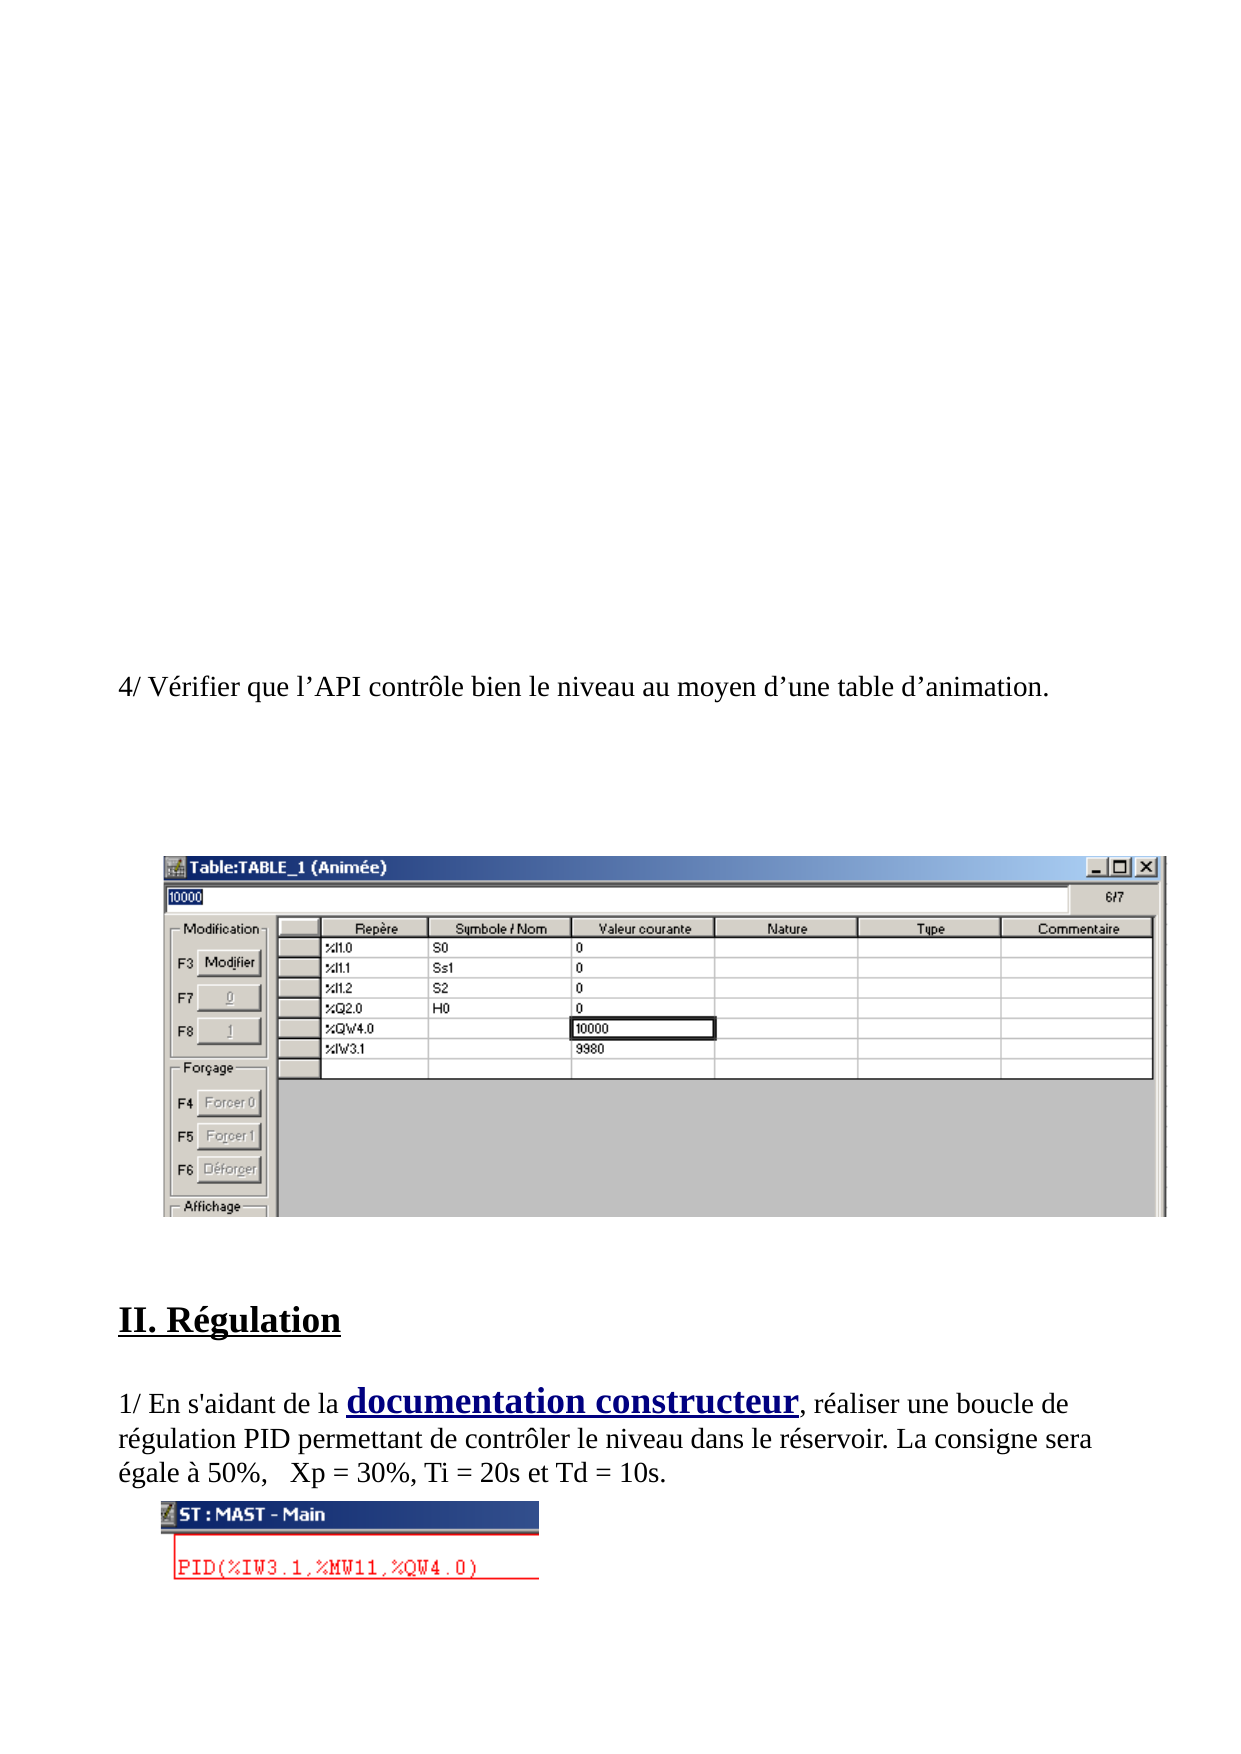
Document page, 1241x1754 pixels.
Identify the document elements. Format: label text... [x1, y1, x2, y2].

text 4/ Vérifier que l’API contrôle bien le niveau au moyen d’une table d’animation. [118, 669, 1122, 702]
subtitle 1/ En s'aidant de la documentation constructeur, réaliser une boucle de régulation PID permettant de contrôler le niveau dans le réservoir. La consigne sera égale à 50%, Xp = 30%, Ti = 20s et Td = 10s. [118, 1378, 1122, 1488]
subtitle II. Régulation [118, 1298, 1122, 1341]
